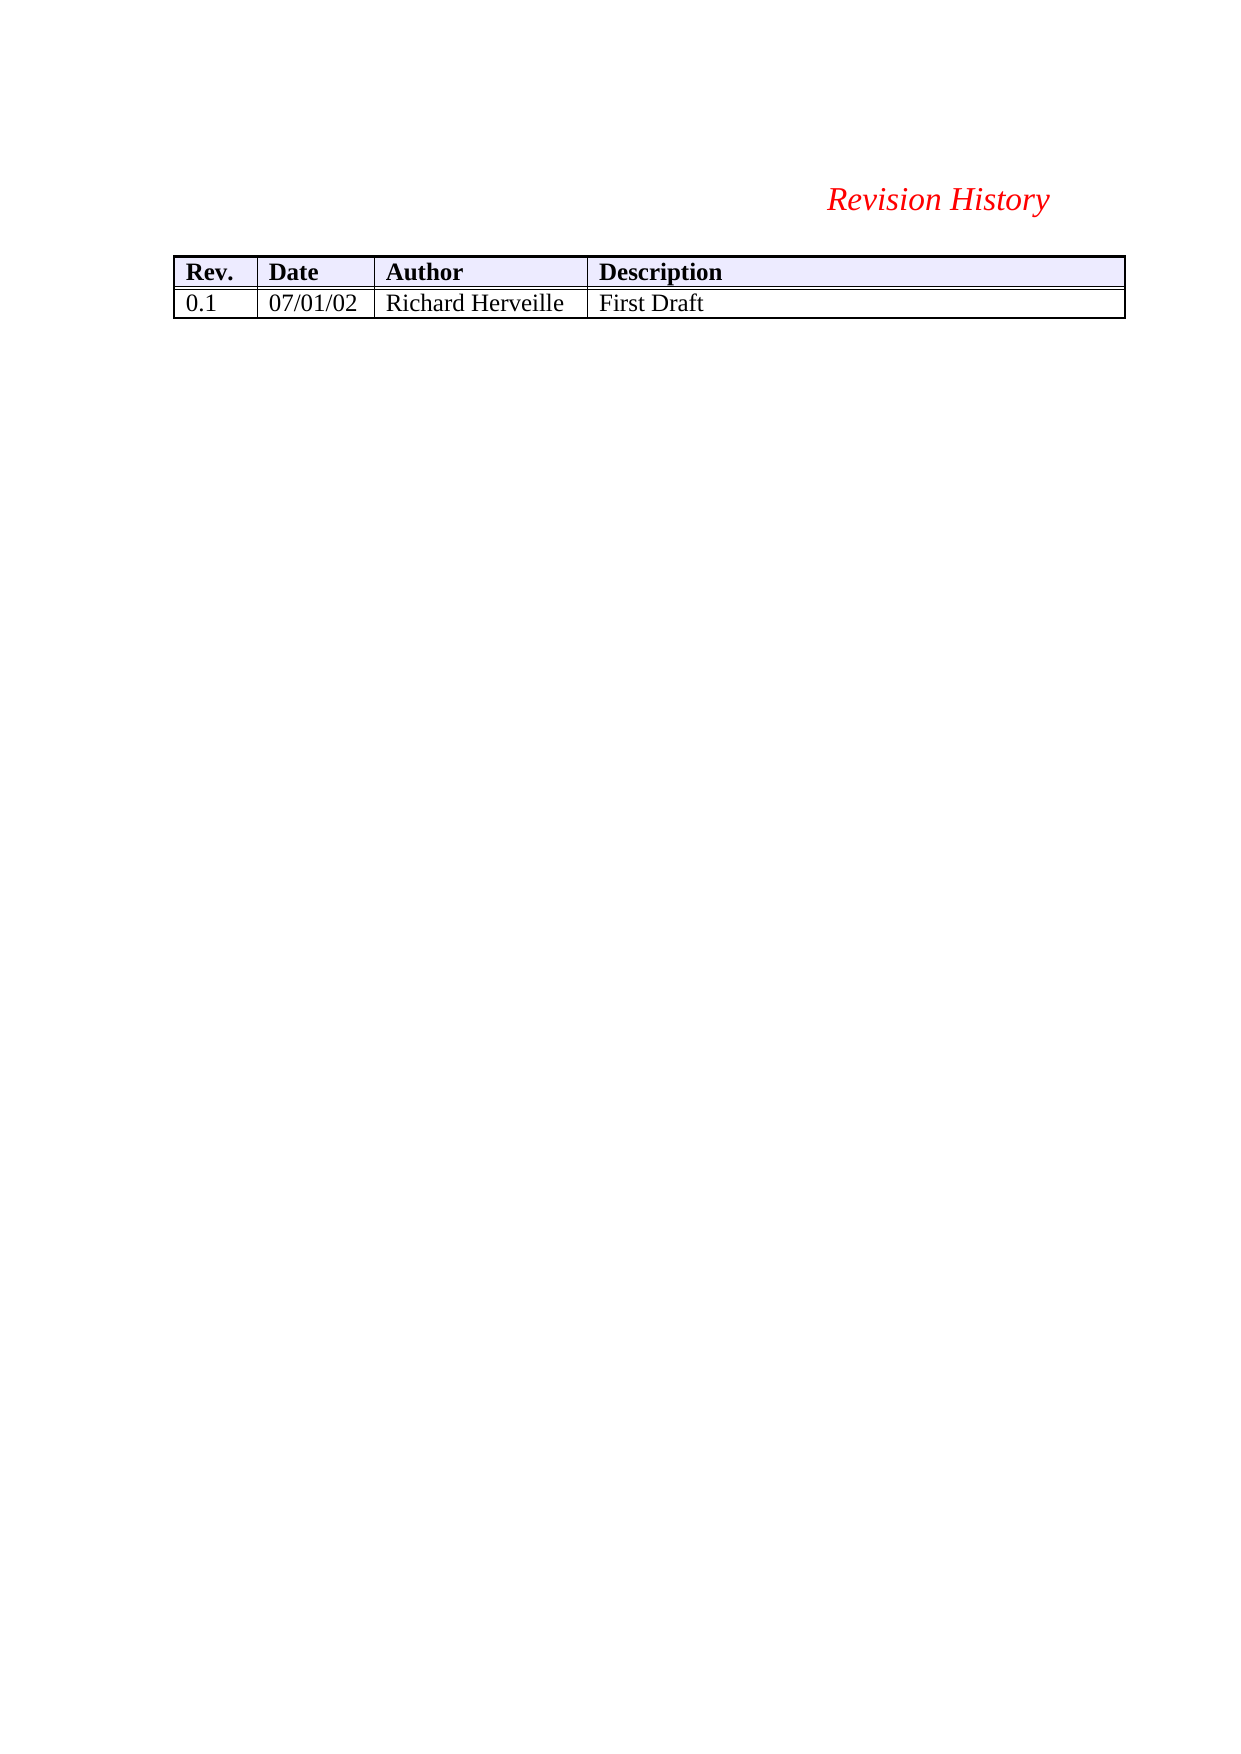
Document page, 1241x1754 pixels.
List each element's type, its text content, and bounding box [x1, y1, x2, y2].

table_header Date [258, 258, 374, 286]
subtitle Revision History [187, 179, 1053, 217]
table_cell 0.1 [175, 290, 257, 317]
table_cell 07/01/02 [258, 290, 374, 317]
table_header Author [375, 258, 587, 286]
table_cell Richard Herveille [375, 290, 587, 317]
table_header Rev. [175, 258, 257, 286]
table_cell First Draft [588, 290, 1124, 317]
table_header Description [588, 258, 1124, 286]
